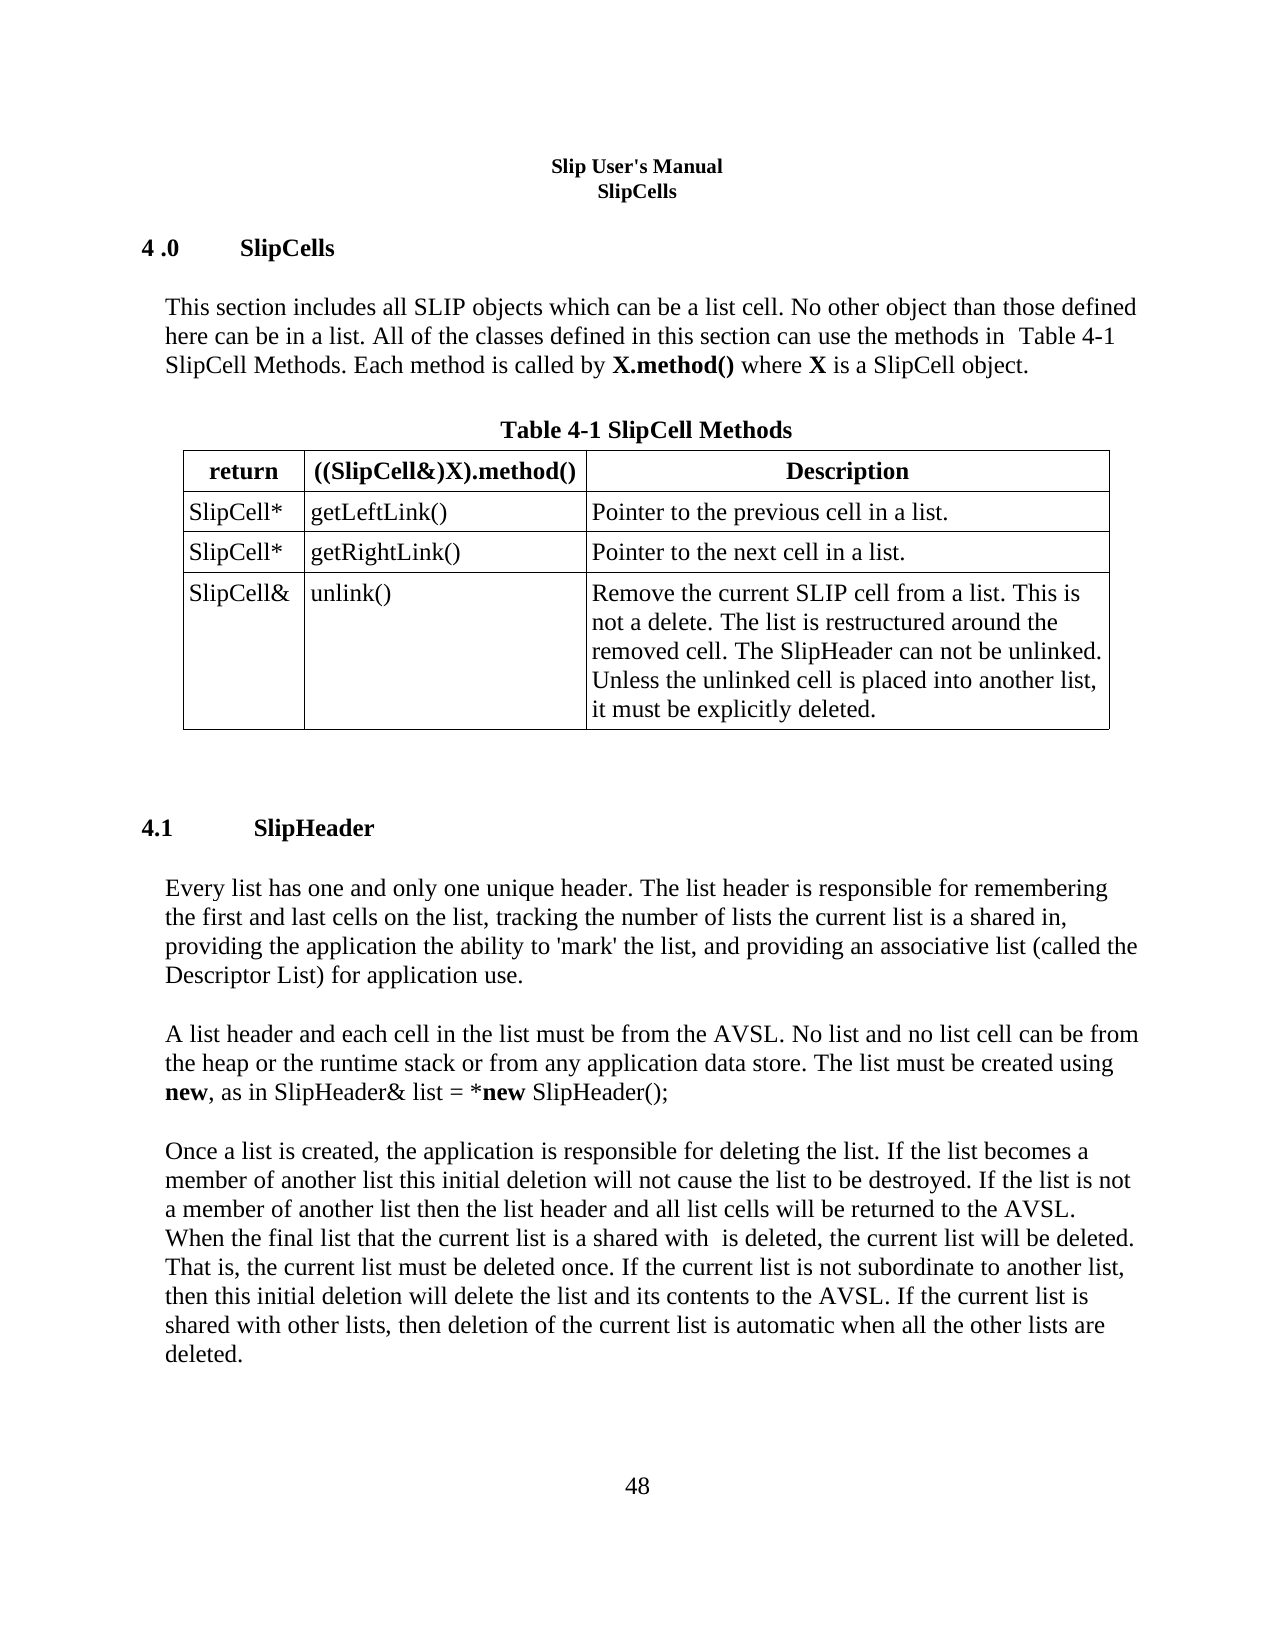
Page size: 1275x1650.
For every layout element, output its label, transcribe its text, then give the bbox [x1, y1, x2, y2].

table_cell Remove the current SLIP cell from a list. This is not a delete. The list is restructured around the removed cell. The SlipHeader can not be unlinked. Unless the unlinked cell is placed into another list, it must be explicitly deleted. [587, 573, 1109, 729]
text Once a list is created, the application is responsible for deleting the list. If the list becomes a member of another list this initial deletion will not cause the list to be destroyed. If the list is not a member of another list then the list header and all list cells will be returned to the AVSL. When the final list that the current list is a shared with is deleted, the current list will be deleted. That is, the current list must be deleted once. If the current list is not subordinate to another list, then this initial deletion will delete the list and its contents to the AVSL. If the current list is shared with other lists, then deletion of the current list is automatic when all the other lists are deleted. [243, 1136, 1140, 1368]
subtitle SlipCells [334, 233, 1140, 262]
table_cell Pointer to the previous cell in a list. [587, 492, 1109, 531]
table_cell Pointer to the next cell in a list. [587, 532, 1109, 572]
table_cell getRightLink() [305, 532, 586, 572]
text Every list has one and only one unique header. The list header is responsible for remembering the first and last cells on the list, tracking the number of lists the current list is a shared in, providing the application the ability to 'mark' the list, and providing an associative list (called the Descriptor List) for application use. [165, 872, 1140, 989]
table_cell return [184, 451, 304, 491]
table_cell SlipCell& [184, 573, 304, 729]
table_cell ((SlipCell&)X).method() [305, 451, 586, 491]
table_header Table 4-1 SlipCell Methods [183, 409, 1109, 450]
table_cell getLeftLink() [305, 492, 586, 531]
subtitle SlipHeader [135, 813, 1140, 842]
text A list header and each cell in the list must be from the AVSL. No list and no list cell can be from the heap or the runtime stack or from any application data store. The list must be created using new, as in SlipHeader& list = *new SlipHeader(); [668, 1048, 1140, 1106]
table_cell SlipCell* [184, 492, 304, 531]
table_cell SlipCell* [184, 532, 304, 572]
table_cell Description [587, 451, 1109, 491]
table_cell unlink() [305, 573, 586, 729]
subtitle SlipCells [135, 233, 240, 262]
text This section includes all SLIP objects which can be a list cell. No other object than those defined here can be in a list. All of the classes defined in this section can use the methods in Table 4-1 SlipCell Methods. Each method is called by X.method() where X is a SlipCell object. [1029, 292, 1140, 379]
